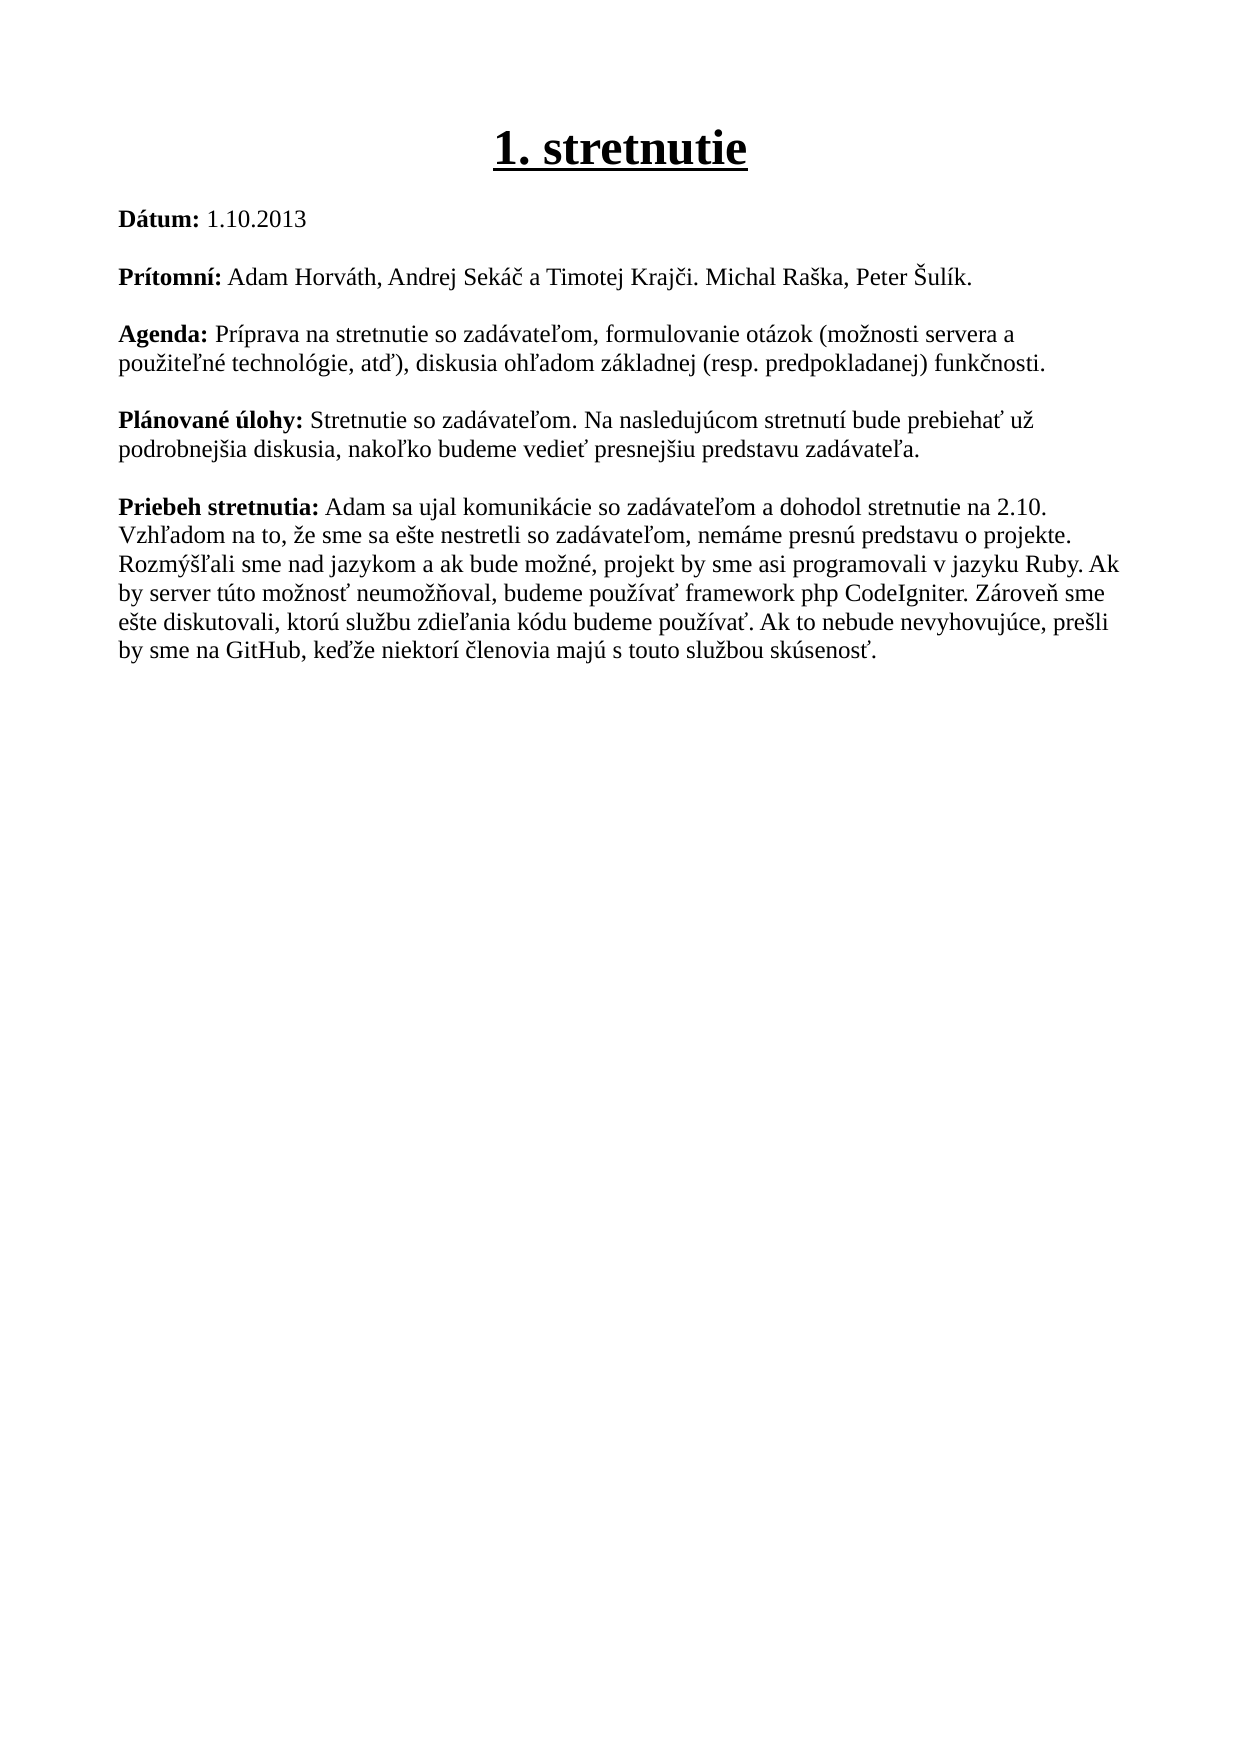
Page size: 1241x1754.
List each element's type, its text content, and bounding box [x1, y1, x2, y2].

text Dátum: 1.10.2013 [118, 204, 1122, 233]
text Prítomní: Adam Horváth, Andrej Sekáč a Timotej Krajči. Michal Raška, Peter Šulík. [118, 262, 1122, 291]
text Agenda: Príprava na stretnutie so zadávateľom, formulovanie otázok (možnosti servera a použiteľné technológie, atď), diskusia ohľadom základnej (resp. predpokladanej) funkčnosti. [118, 319, 1122, 377]
text Priebeh stretnutia: Adam sa ujal komunikácie so zadávateľom a dohodol stretnutie na 2.10. Vzhľadom na to, že sme sa ešte nestretli so zadávateľom, nemáme presnú predstavu o projekte. Rozmýšľali sme nad jazykom a ak bude možné, projekt by sme asi programovali v jazyku Ruby. Ak by server túto možnosť neumožňoval, budeme používať framework php CodeIgniter. Zároveň sme ešte diskutovali, ktorú službu zdieľania kódu budeme používať. Ak to nebude nevyhovujúce, prešli by sme na GitHub, keďže niektorí členovia majú s touto službou skúsenosť. [118, 492, 1122, 664]
text Plánované úlohy: Stretnutie so zadávateľom. Na nasledujúcom stretnutí bude prebiehať už podrobnejšia diskusia, nakoľko budeme vedieť presnejšiu predstavu zadávateľa. [118, 406, 1122, 463]
text 1. stretnutie [118, 118, 1122, 176]
